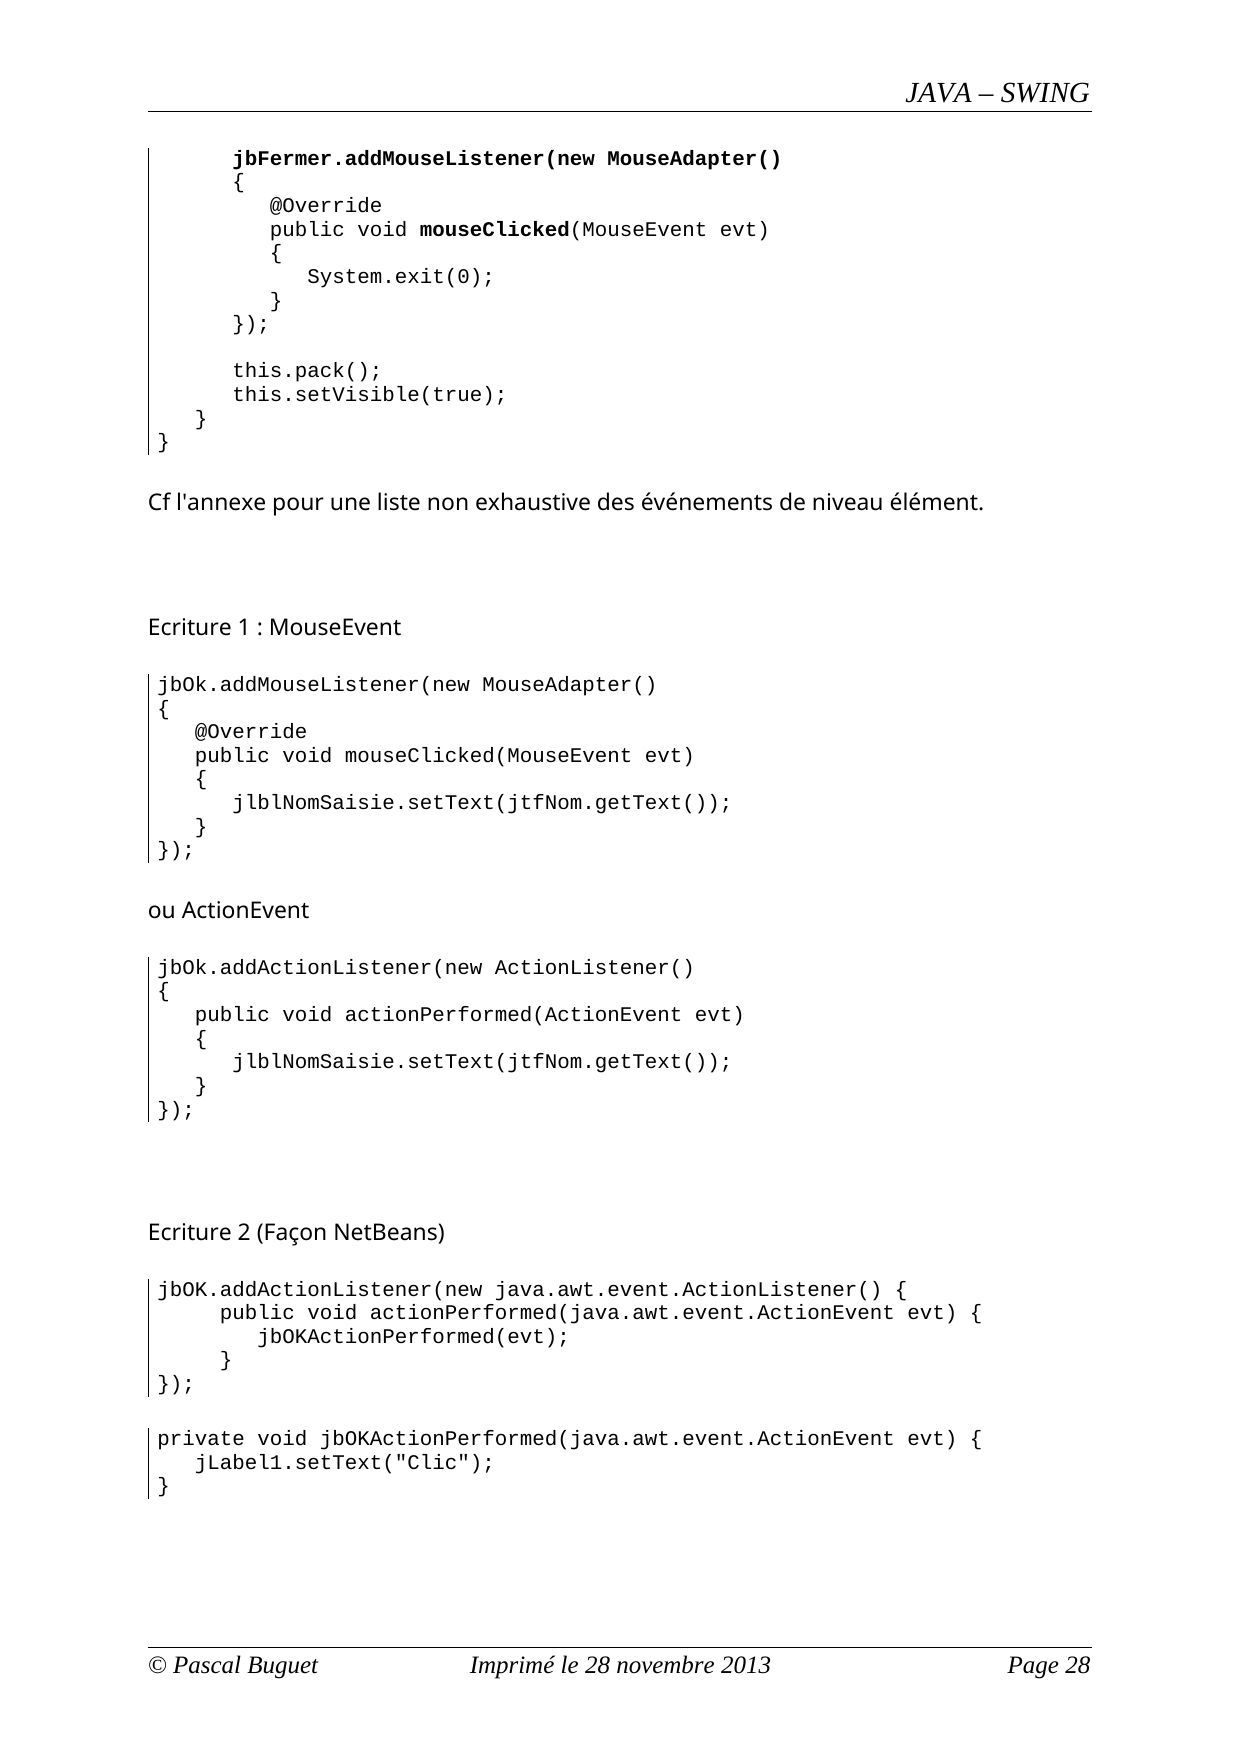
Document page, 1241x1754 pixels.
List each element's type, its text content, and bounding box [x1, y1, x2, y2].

text } [149, 289, 1092, 313]
text } [149, 816, 1092, 839]
text { [149, 171, 1092, 195]
text Cf l'annexe pour une liste non exhaustive des événements de niveau élément. [148, 486, 1092, 518]
text { [149, 980, 1092, 1004]
text this.setVisible(true); [149, 384, 1092, 408]
text }); [149, 1373, 1092, 1397]
text public void mouseClicked(MouseEvent evt) [149, 219, 1092, 242]
text } [149, 431, 1092, 455]
text Ecriture 1 : MouseEvent [148, 611, 1092, 643]
text public void actionPerformed(java.awt.event.ActionEvent evt) { [149, 1302, 1092, 1326]
text }); [149, 839, 1092, 863]
text jbOK.addActionListener(new java.awt.event.ActionListener() { [148, 1278, 1092, 1302]
text @Override [149, 195, 1092, 219]
text Ecriture 2 (Façon NetBeans) [148, 1216, 1092, 1247]
text jbFermer.addMouseListener(new MouseAdapter() [149, 148, 1092, 171]
text this.pack(); [149, 361, 1092, 384]
text jbOk.addMouseListener(new MouseAdapter() [149, 674, 1092, 697]
text jLabel1.setText("Clic"); [149, 1452, 1092, 1475]
text } [149, 1475, 1092, 1499]
text } [149, 1349, 1092, 1373]
text } [149, 1075, 1092, 1099]
text System.exit(0); [149, 266, 1092, 289]
text { [149, 1028, 1092, 1051]
text }); [149, 1099, 1092, 1122]
text jbOKActionPerformed(evt); [149, 1326, 1092, 1349]
text @Override [149, 721, 1092, 745]
text public void actionPerformed(ActionEvent evt) [149, 1004, 1092, 1028]
text jlblNomSaisie.setText(jtfNom.getText()); [149, 792, 1092, 816]
text { [149, 242, 1092, 266]
text public void mouseClicked(MouseEvent evt) [149, 745, 1092, 768]
text }); [149, 313, 1092, 337]
text jlblNomSaisie.setText(jtfNom.getText()); [149, 1051, 1092, 1075]
text private void jbOKActionPerformed(java.awt.event.ActionEvent evt) { [149, 1428, 1092, 1452]
text } [149, 408, 1092, 431]
text ou ActionEvent [148, 894, 1092, 926]
text { [149, 768, 1092, 792]
text { [149, 697, 1092, 721]
text jbOk.addActionListener(new ActionListener() [149, 957, 1092, 980]
